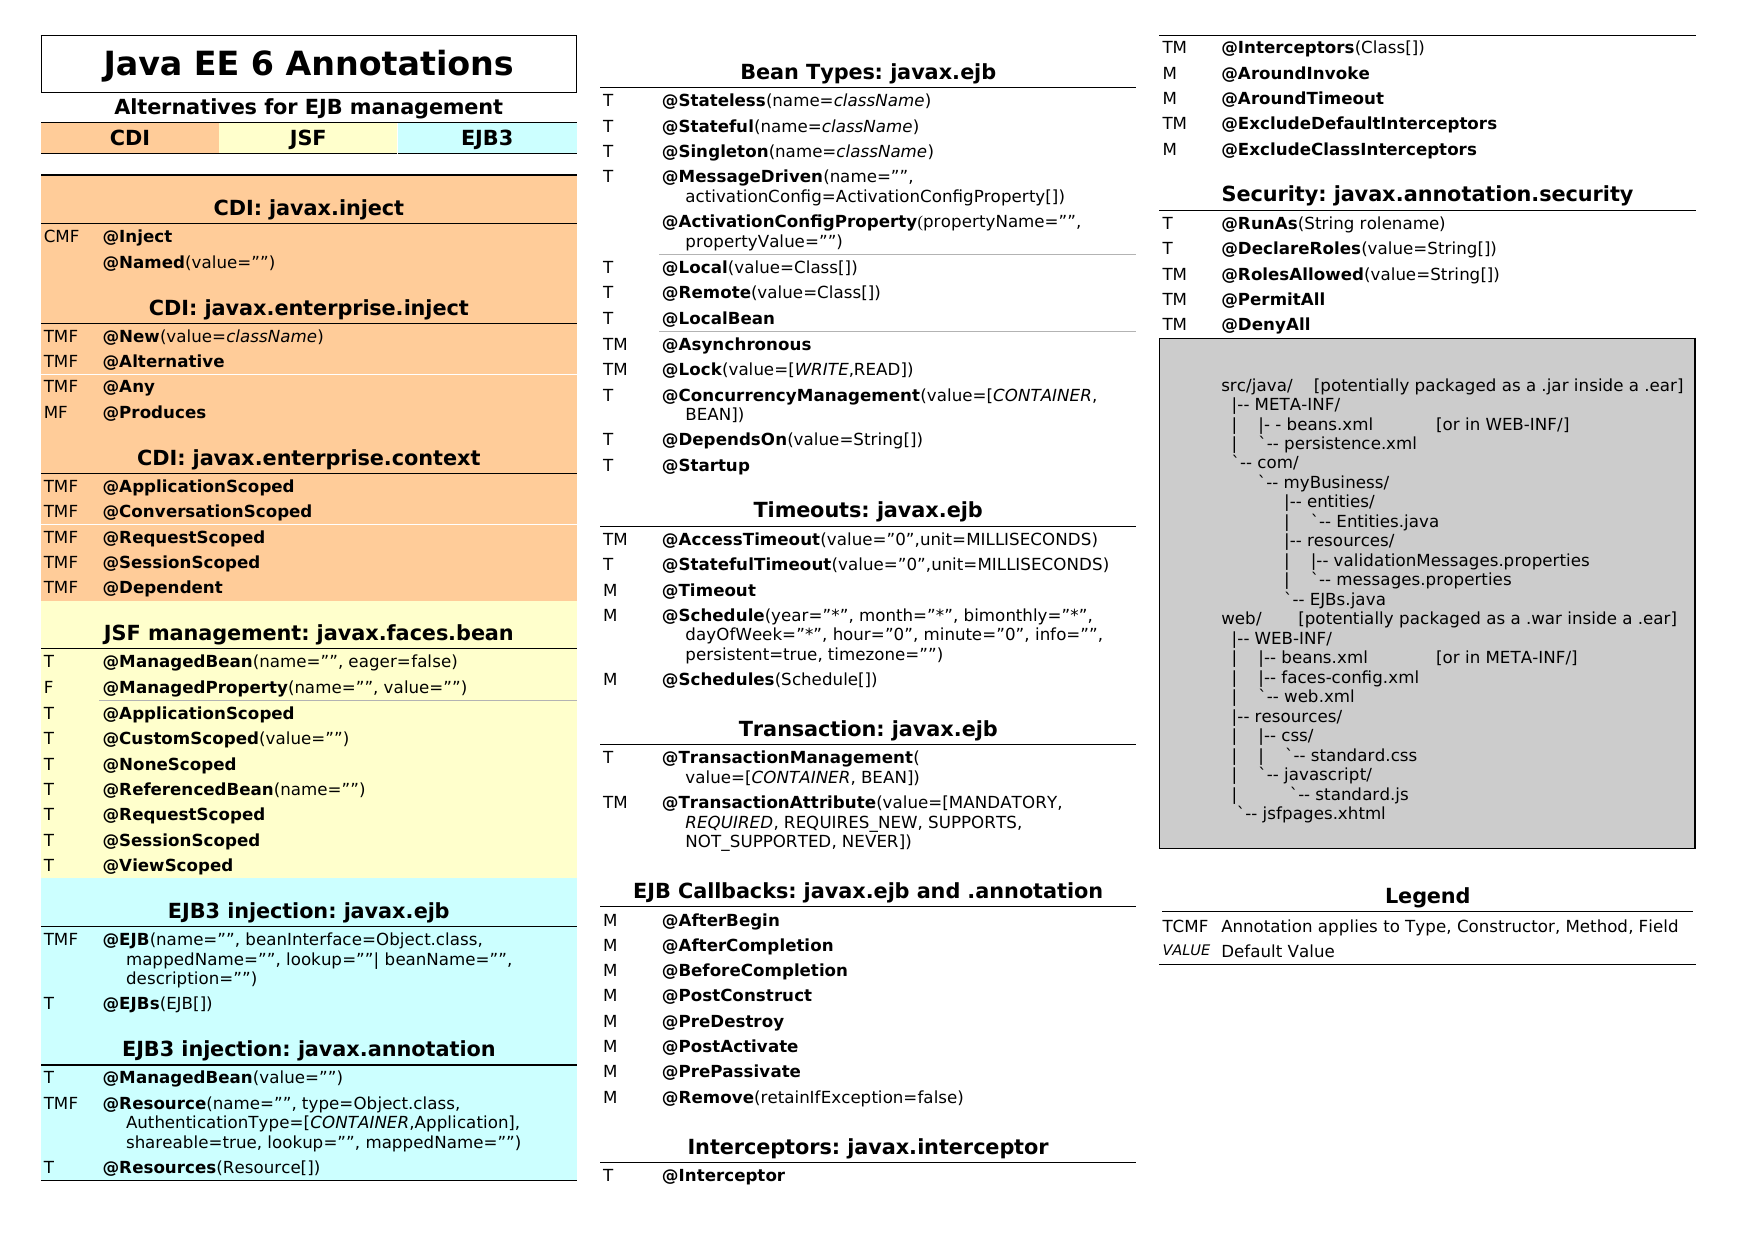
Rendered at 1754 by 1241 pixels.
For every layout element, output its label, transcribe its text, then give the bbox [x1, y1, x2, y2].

table_cell @SessionScoped [99, 828, 577, 853]
table_cell T [600, 306, 659, 332]
table_cell TM [1159, 111, 1218, 137]
table_cell @Any [99, 375, 577, 400]
table_cell T [41, 853, 99, 878]
table_cell T [1159, 236, 1218, 261]
table_cell @Inject [99, 224, 577, 250]
table_cell M [600, 1009, 659, 1034]
table_cell TCMF [1159, 914, 1218, 939]
table_cell @EJBs(EJB[]) [99, 991, 577, 1017]
table_cell @StatefulTimeout(value=”0”,unit=MILLISECONDS) [659, 552, 1136, 577]
table_cell M [1159, 137, 1218, 162]
table_cell @AccessTimeout(value=”0”,unit=MILLISECONDS) [659, 527, 1136, 552]
table_header Java EE 6 Annotations [42, 36, 576, 92]
table_cell CDI: javax.enterprise.inject [41, 275, 577, 323]
table_cell @Resource(name=””, type=Object.class, AuthenticationType=[CONTAINER,Application], shareable=true, lookup=””, mappedName=””) [99, 1091, 577, 1155]
table_cell [41, 250, 99, 275]
table_cell TM [600, 357, 659, 383]
table_cell CDI [41, 123, 219, 153]
table_cell TM [600, 527, 659, 552]
table_cell CDI: javax.enterprise.context [41, 425, 577, 473]
table_cell @Resources(Resource[]) [99, 1155, 577, 1180]
table_cell M [600, 1085, 659, 1110]
table_cell TMF [41, 474, 99, 499]
table_cell TMF [41, 375, 99, 400]
table_cell @PostConstruct [659, 984, 1136, 1009]
table_cell JSF management: javax.faces.bean [41, 601, 577, 648]
table_cell Default Value [1218, 939, 1696, 964]
table_cell M [1159, 61, 1218, 86]
table_cell @TransactionAttribute(value=[MANDATORY, REQUIRED, REQUIRES_NEW, SUPPORTS, NOT_SUPPORTED, NEVER]) [659, 790, 1136, 854]
table_cell @ConversationScoped [99, 499, 577, 524]
table_cell T [600, 114, 659, 139]
table_cell @PreDestroy [659, 1009, 1136, 1034]
table_cell T [600, 1163, 659, 1188]
table_cell @RequestScoped [99, 525, 577, 550]
table_cell T [600, 280, 659, 306]
table_cell M [600, 1059, 659, 1085]
table_cell @PostActivate [659, 1034, 1136, 1059]
table_cell T [600, 139, 659, 164]
table_cell TMF [41, 575, 99, 601]
table_cell @DenyAll [1218, 312, 1696, 337]
table_cell T [600, 89, 659, 114]
table_cell T [600, 552, 659, 577]
table_cell @AroundTimeout [1218, 86, 1696, 111]
table_cell T [41, 701, 99, 726]
table_cell TM [1159, 261, 1218, 287]
table_cell T [600, 255, 659, 280]
table_cell @ConcurrencyManagement(value=[CONTAINER, BEAN]) [659, 383, 1136, 427]
table_cell EJB3 [398, 123, 577, 153]
table_cell src/java/ [potentially packaged as a .jar inside a .ear] |-- META-INF/ | |- - beans.xml [or in WEB-INF/] | `-- persistence.xml `-- com/ `-- myBusiness/ |-- entities/ | `-- Entities.java |-- resources/ | |-- validationMessages.properties | `-- messages.properties `-- EJBs.java web/ [potentially packaged as a .war inside a .ear] |-- WEB-INF/ | |-- beans.xml [or in META-INF/] | |-- faces-config.xml | `-- web.xml |-- resources/ | |-- css/ | | `-- standard.css | `-- javascript/ | `-- standard.js `-- jsfpages.xhtml [1218, 339, 1694, 848]
table_cell Alternatives for EJB management [41, 93, 577, 122]
table_cell T [41, 802, 99, 828]
table_cell T [41, 777, 99, 802]
table_cell @ManagedBean(value=””) [99, 1066, 577, 1091]
table_cell EJB3 injection: javax.annotation [41, 1017, 577, 1064]
table_cell EJB3 injection: javax.ejb [41, 878, 577, 926]
table_cell @TransactionManagement( value=[CONTAINER, BEAN]) [659, 745, 1136, 790]
table_cell T [41, 649, 99, 675]
table_cell @ExcludeDefaultInterceptors [1218, 111, 1696, 137]
table_cell Transaction: javax.ejb [600, 693, 1136, 744]
table_cell TM [1159, 36, 1218, 61]
table_cell Interceptors: javax.interceptor [600, 1110, 1136, 1162]
table_cell [41, 154, 577, 174]
table_cell @AfterBegin [659, 908, 1136, 933]
table_cell @ViewScoped [99, 853, 577, 878]
table_cell JSF [219, 123, 397, 153]
table_cell @ApplicationScoped [99, 701, 577, 726]
table_cell @EJB(name=””, beanInterface=Object.class, mappedName=””, lookup=””| beanName=””, description=””) [99, 927, 577, 991]
table_cell VALUE [1159, 939, 1218, 964]
table_cell T [41, 752, 99, 777]
table_cell M [600, 958, 659, 983]
table_cell TM [1159, 312, 1218, 337]
table_cell T [41, 991, 99, 1017]
table_cell @Named(value=””) [99, 250, 577, 275]
table_cell T [1159, 211, 1218, 236]
table_cell @SessionScoped [99, 550, 577, 575]
table_cell @Schedules(Schedule[]) [659, 667, 1136, 692]
table_cell TMF [41, 1091, 99, 1155]
table_cell TM [600, 790, 659, 854]
table_cell @ExcludeClassInterceptors [1218, 137, 1696, 162]
table_cell Security: javax.annotation.security [1159, 162, 1696, 210]
table_cell Bean Types: javax.ejb [600, 35, 1136, 87]
table_cell T [41, 828, 99, 853]
table_cell TMF [41, 349, 99, 374]
table_cell Legend [1159, 849, 1696, 914]
table_cell @Stateless(name=className) [659, 89, 1136, 114]
table_cell @New(value=className) [99, 324, 577, 349]
table_cell @RunAs(String rolename) [1218, 211, 1696, 236]
table_cell T [600, 745, 659, 790]
table_cell @MessageDriven(name=””, activationConfig=ActivationConfigProperty[]) [659, 164, 1136, 209]
table_cell TMF [41, 324, 99, 349]
table_cell T [600, 383, 659, 427]
table_cell @Lock(value=[WRITE,READ]) [659, 357, 1136, 383]
table_cell T [41, 1155, 99, 1180]
table_cell @Timeout [659, 578, 1136, 603]
table_cell @ManagedProperty(name=””, value=””) [99, 675, 577, 700]
table_cell @Interceptors(Class[]) [1218, 36, 1696, 61]
table_cell @PermitAll [1218, 287, 1696, 312]
table_cell @ReferencedBean(name=””) [99, 777, 577, 802]
table_cell @Singleton(name=className) [659, 139, 1136, 164]
table_cell @Interceptor [659, 1163, 1136, 1188]
table_cell TM [600, 332, 659, 357]
table_cell M [600, 667, 659, 692]
table_cell @PrePassivate [659, 1059, 1136, 1085]
table_cell MF [41, 400, 99, 425]
table_cell TMF [41, 499, 99, 524]
table_cell @LocalBean [659, 306, 1136, 331]
table_cell @AfterCompletion [659, 933, 1136, 958]
table_cell @RequestScoped [99, 802, 577, 828]
table_cell M [600, 603, 659, 667]
table_cell @Produces [99, 400, 577, 425]
table_cell @Remove(retainIfException=false) [659, 1085, 1136, 1110]
table_cell @Startup [659, 453, 1136, 478]
table_cell [600, 209, 659, 255]
table_cell @DependsOn(value=String[]) [659, 428, 1136, 453]
table_cell @Local(value=Class[]) [659, 255, 1136, 280]
table_cell @RolesAllowed(value=String[]) [1218, 261, 1696, 287]
table_cell TM [1159, 287, 1218, 312]
table_cell TMF [41, 550, 99, 575]
table_cell M [600, 933, 659, 958]
table_cell T [41, 1066, 99, 1091]
table_cell CMF [41, 224, 99, 250]
table_cell T [600, 164, 659, 209]
table_cell @ActivationConfigProperty(propertyName=””, propertyValue=””) [659, 209, 1136, 254]
table_cell [1160, 339, 1218, 848]
table_cell T [600, 428, 659, 453]
table_cell @AroundInvoke [1218, 61, 1696, 86]
table_cell M [600, 578, 659, 603]
table_cell @Schedule(year=”*”, month=”*”, bimonthly=”*”, dayOfWeek=”*”, hour=”0”, minute=”0”, info=””, persistent=true, timezone=””) [659, 603, 1136, 667]
table_cell T [41, 726, 99, 752]
table_cell @DeclareRoles(value=String[]) [1218, 236, 1696, 261]
table_cell M [600, 908, 659, 933]
table_cell @Stateful(name=className) [659, 114, 1136, 139]
table_cell @ApplicationScoped [99, 474, 577, 499]
table_cell TMF [41, 525, 99, 550]
table_cell @Asynchronous [659, 332, 1136, 357]
table_cell @Remote(value=Class[]) [659, 280, 1136, 306]
table_cell Annotation applies to Type, Constructor, Method, Field [1218, 914, 1696, 939]
table_cell M [1159, 86, 1218, 111]
table_cell @ManagedBean(name=””, eager=false) [99, 649, 577, 675]
table_cell @NoneScoped [99, 752, 577, 777]
table_cell @Alternative [99, 349, 577, 374]
table_cell M [600, 984, 659, 1009]
table_cell @CustomScoped(value=””) [99, 726, 577, 752]
table_cell T [600, 453, 659, 478]
table_cell TMF [41, 927, 99, 991]
table_cell EJB Callbacks: javax.ejb and .annotation [600, 855, 1136, 906]
table_cell Timeouts: javax.ejb [600, 478, 1136, 526]
table_cell @BeforeCompletion [659, 958, 1136, 983]
table_cell @Dependent [99, 575, 577, 601]
table_cell CDI: javax.inject [41, 176, 577, 223]
table_cell F [41, 675, 99, 701]
table_cell M [600, 1034, 659, 1059]
